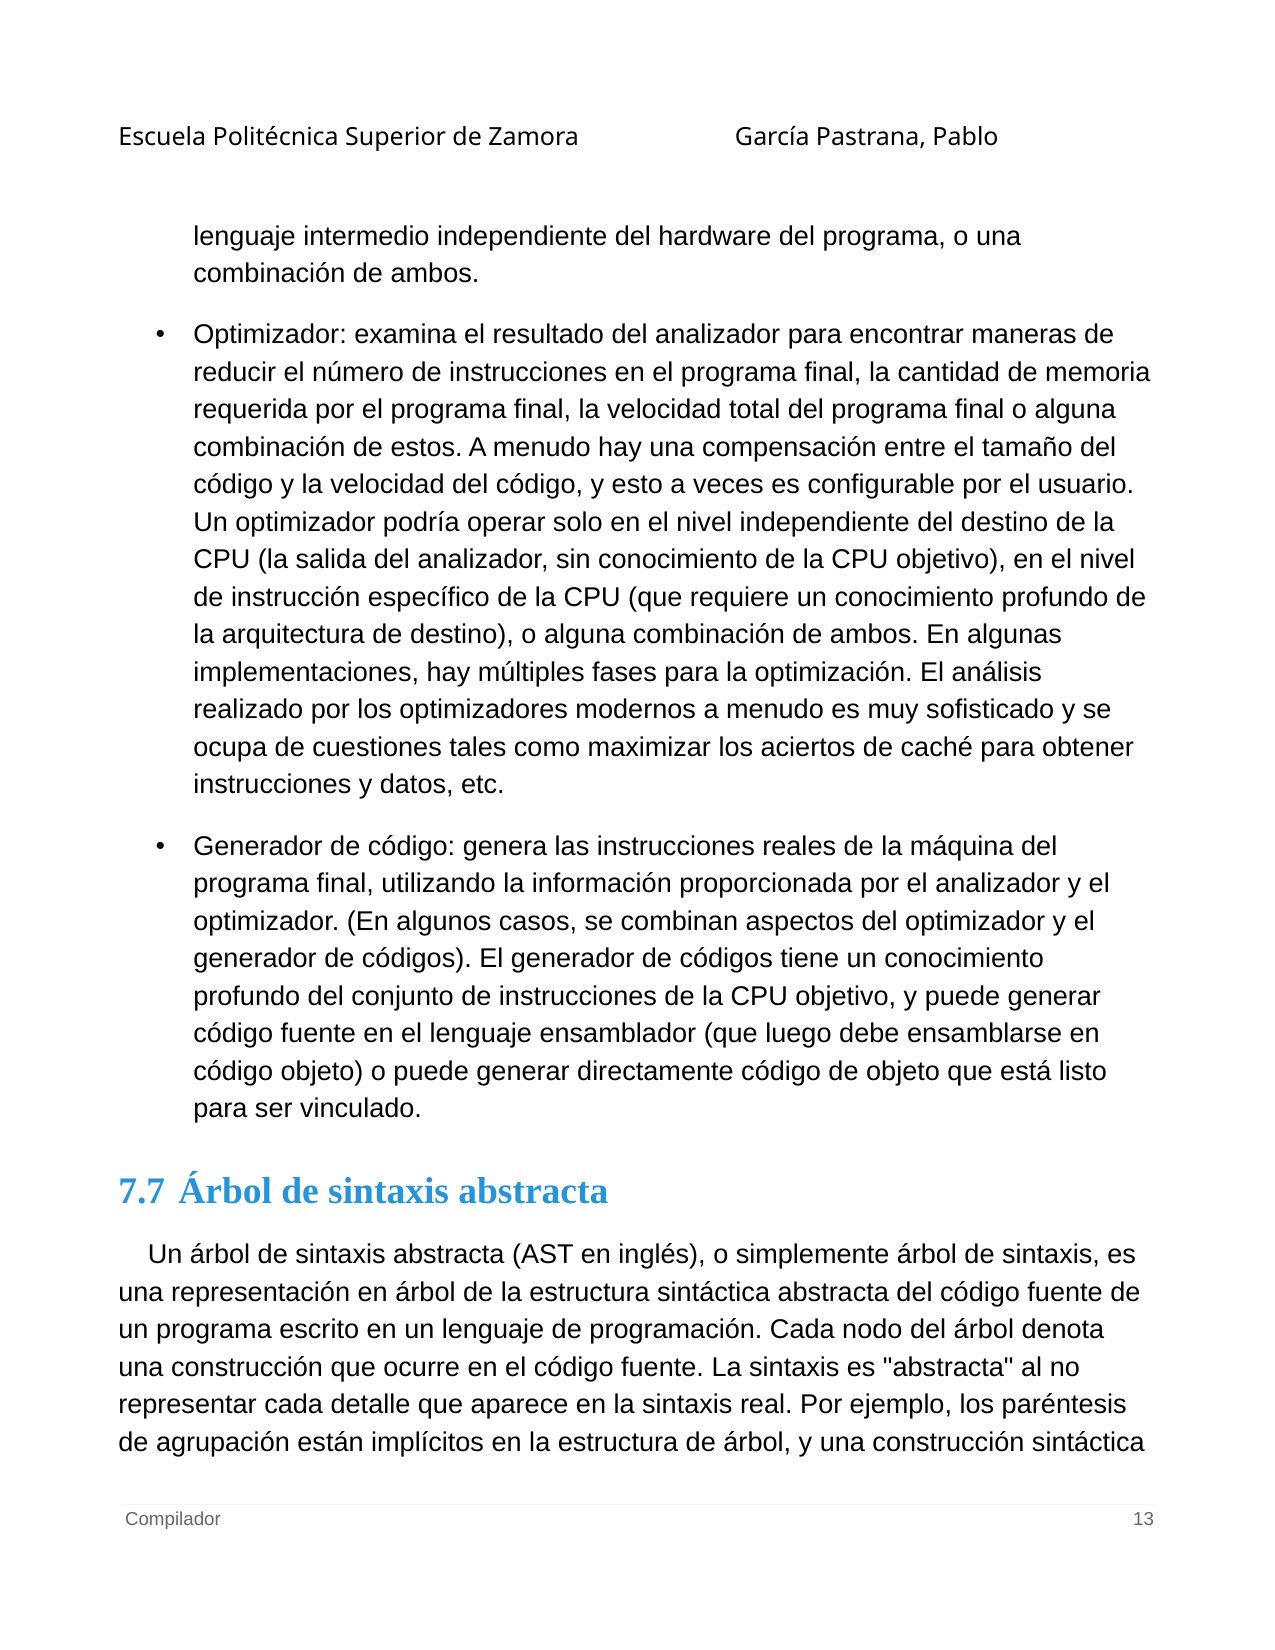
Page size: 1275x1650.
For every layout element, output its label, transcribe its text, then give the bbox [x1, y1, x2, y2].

text Un árbol de sintaxis abstracta (AST en inglés), o simplemente árbol de sintaxis, es una representación en árbol de la estructura sintáctica abstracta del código fuente de un programa escrito en un lenguaje de programación. Cada nodo del árbol denota una construcción que ocurre en el código fuente. La sintaxis es "abstracta" al no representar cada detalle que aparece en la sintaxis real. Por ejemplo, los paréntesis de agrupación están implícitos en la estructura de árbol, y una construcción sintáctica [118, 1238, 1157, 1457]
list lenguaje intermedio independiente del hardware del programa, o una combinación de ambos. [156, 220, 1157, 288]
subtitle Árbol de sintaxis abstracta [118, 1168, 1157, 1211]
list Generador de código: genera las instrucciones reales de la máquina del programa final, utilizando la información proporcionada por el analizador y el optimizador. (En algunos casos, se combinan aspectos del optimizador y el generador de códigos). El generador de códigos tiene un conocimiento profundo del conjunto de instrucciones de la CPU objetivo, y puede generar código fuente en el lenguaje ensamblador (que luego debe ensamblarse en código objeto) o puede generar directamente código de objeto que está listo para ser vinculado. [156, 829, 1157, 1123]
list Optimizador: examina el resultado del analizador para encontrar maneras de reducir el número de instrucciones en el programa final, la cantidad de memoria requerida por el programa final, la velocidad total del programa final o alguna combinación de estos. A menudo hay una compensación entre el tamaño del código y la velocidad del código, y esto a veces es configurable por el usuario. Un optimizador podría operar solo en el nivel independiente del destino de la CPU (la salida del analizador, sin conocimiento de la CPU objetivo), en el nivel de instrucción específico de la CPU (que requiere un conocimiento profundo de la arquitectura de destino), o alguna combinación de ambos. En algunas implementaciones, hay múltiples fases para la optimización. El análisis realizado por los optimizadores modernos a menudo es muy sofisticado y se ocupa de cuestiones tales como maximizar los aciertos de caché para obtener instrucciones y datos, etc. [156, 318, 1157, 800]
